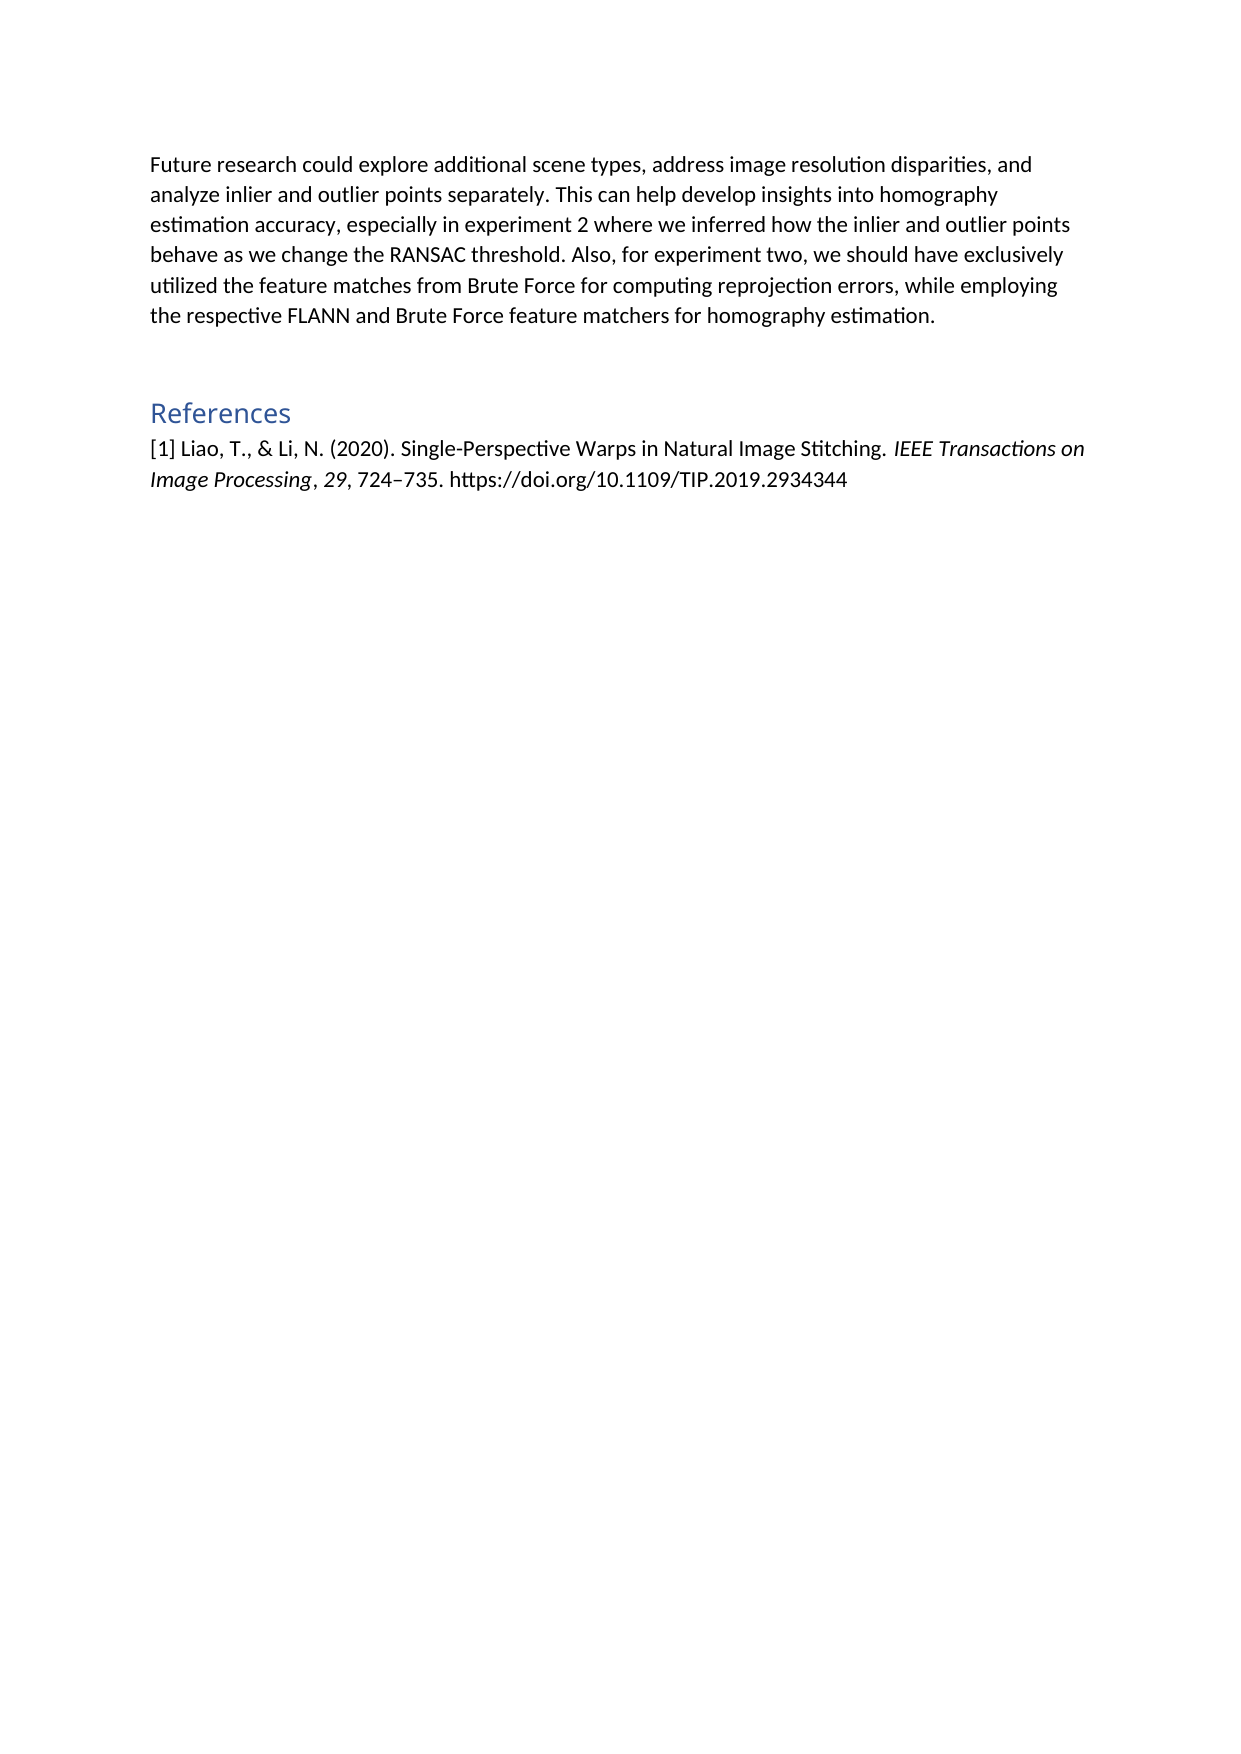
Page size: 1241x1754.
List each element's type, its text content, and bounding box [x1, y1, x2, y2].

text Future research could explore additional scene types, address image resolution disparities, and analyze inlier and outlier points separately. This can help develop insights into homography estimation accuracy, especially in experiment 2 where we inferred how the inlier and outlier points behave as we change the RANSAC threshold. Also, for experiment two, we should have exclusively utilized the feature matches from Brute Force for computing reprojection errors, while employing the respective FLANN and Brute Force feature matchers for homography estimation. [150, 150, 1090, 329]
subtitle References [150, 395, 1090, 432]
text [1] Liao, T., & Li, N. (2020). Single-Perspective Warps in Natural Image Stitching. IEEE Transactions on Image Processing, 29, 724–735. https://doi.org/10.1109/TIP.2019.2934344 [150, 434, 1090, 493]
